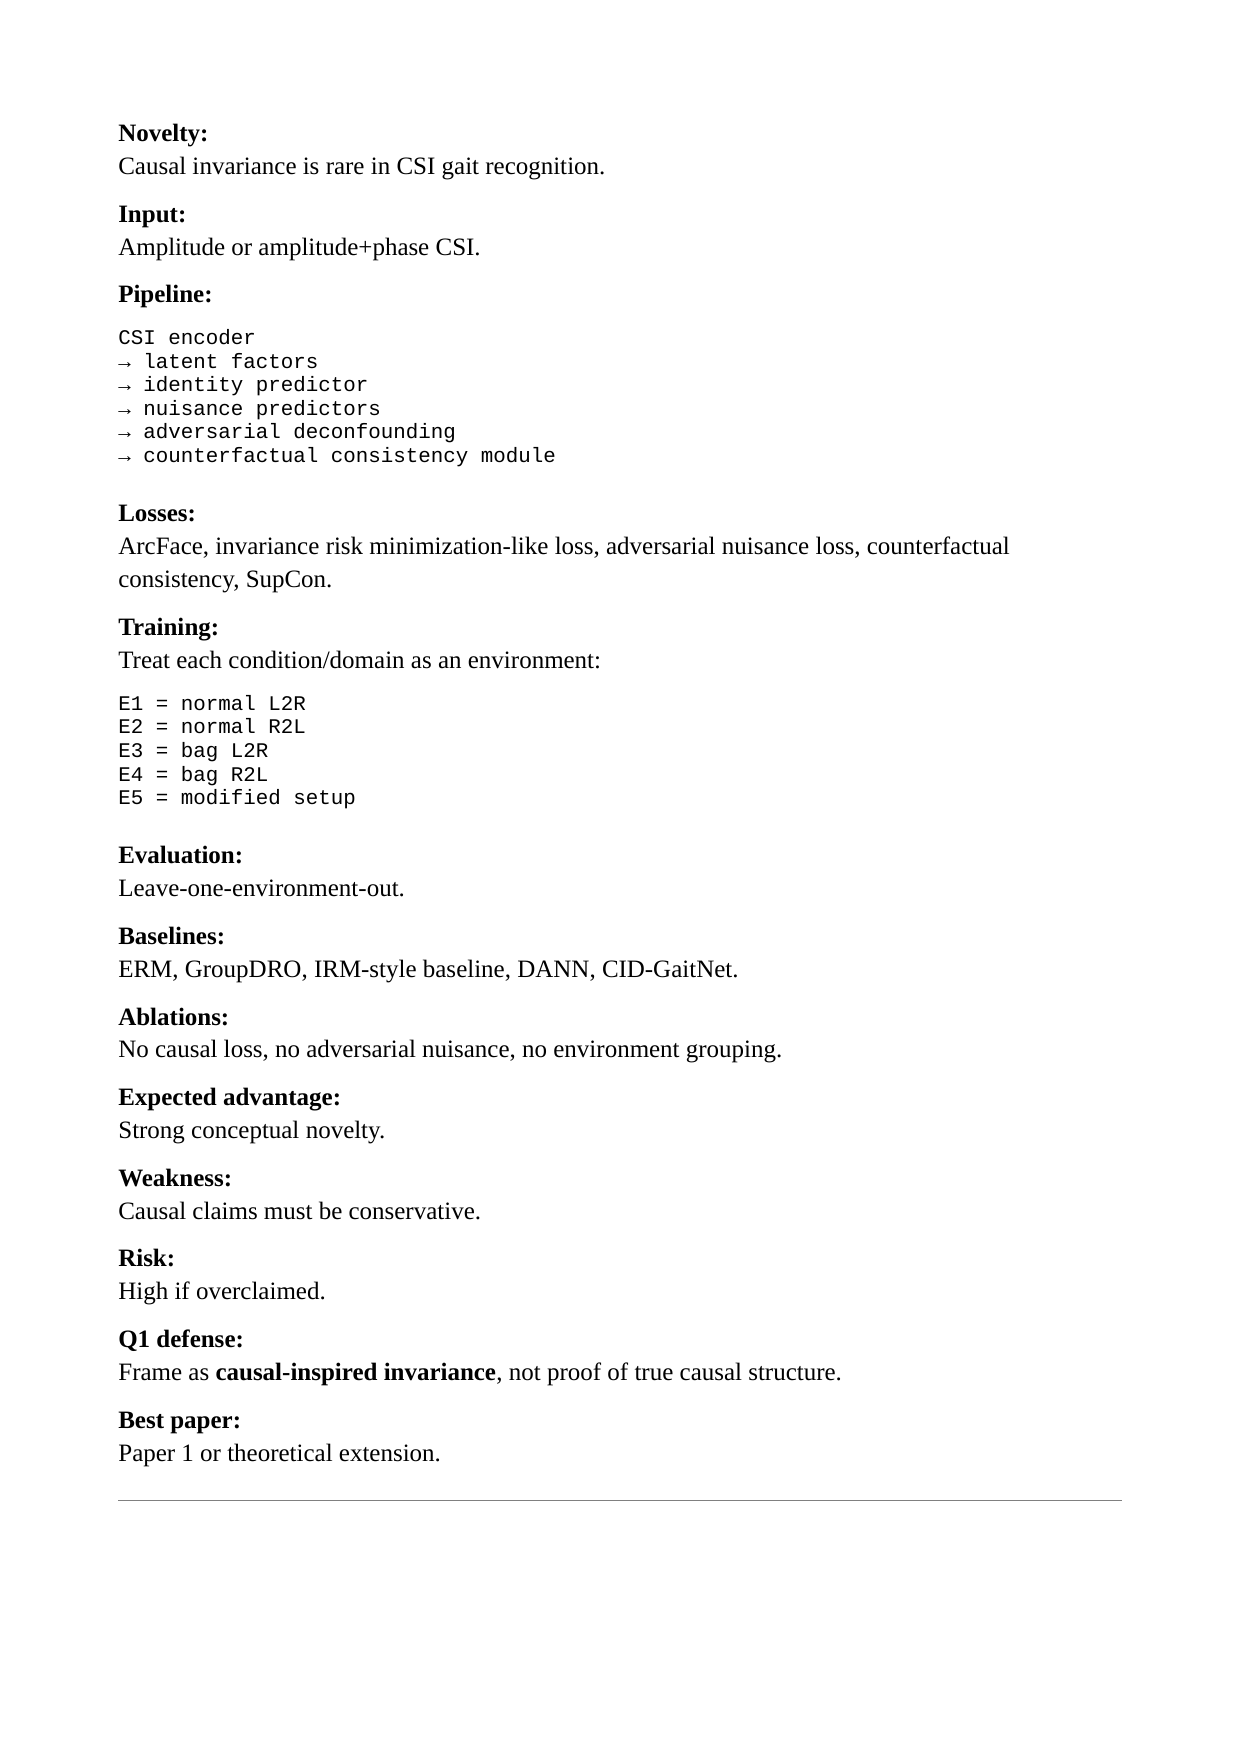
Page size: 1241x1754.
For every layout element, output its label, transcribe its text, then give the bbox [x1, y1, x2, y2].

text Q1 defense: Frame as causal-inspired invariance, not proof of true causal structure. [118, 1324, 1122, 1386]
text Best paper: Paper 1 or theoretical extension. [118, 1405, 1122, 1466]
text Risk: High if overclaimed. [118, 1243, 1122, 1305]
text → latent factors [118, 351, 1122, 374]
text Expected advantage: Strong conceptual novelty. [118, 1082, 1122, 1144]
text → counterfactual consistency module [118, 445, 1122, 469]
text Training: Treat each condition/domain as an environment: [118, 612, 1122, 674]
text E5 = modified setup [118, 787, 1122, 811]
text Weakness: Causal claims must be conservative. [118, 1163, 1122, 1224]
text CSI encoder [118, 327, 1122, 351]
text → identity predictor [118, 374, 1122, 398]
text Input: Amplitude or amplitude+phase CSI. [118, 199, 1122, 261]
text Pipeline: [118, 279, 1122, 308]
text E2 = normal R2L [118, 716, 1122, 740]
text Baselines: ERM, GroupDRO, IRM-style baseline, DANN, CID-GaitNet. [118, 921, 1122, 983]
text E3 = bag L2R [118, 740, 1122, 763]
text Losses: ArcFace, invariance risk minimization-like loss, adversarial nuisance loss, counterfactual consistency, SupCon. [118, 498, 1122, 593]
text → adversarial deconfounding [118, 422, 1122, 445]
text Novelty: Causal invariance is rare in CSI gait recognition. [118, 118, 1122, 180]
text E1 = normal L2R [118, 693, 1122, 716]
text Evaluation: Leave-one-environment-out. [118, 840, 1122, 902]
text Ablations: No causal loss, no adversarial nuisance, no environment grouping. [118, 1002, 1122, 1063]
text E4 = bag R2L [118, 763, 1122, 787]
text → nuisance predictors [118, 398, 1122, 422]
